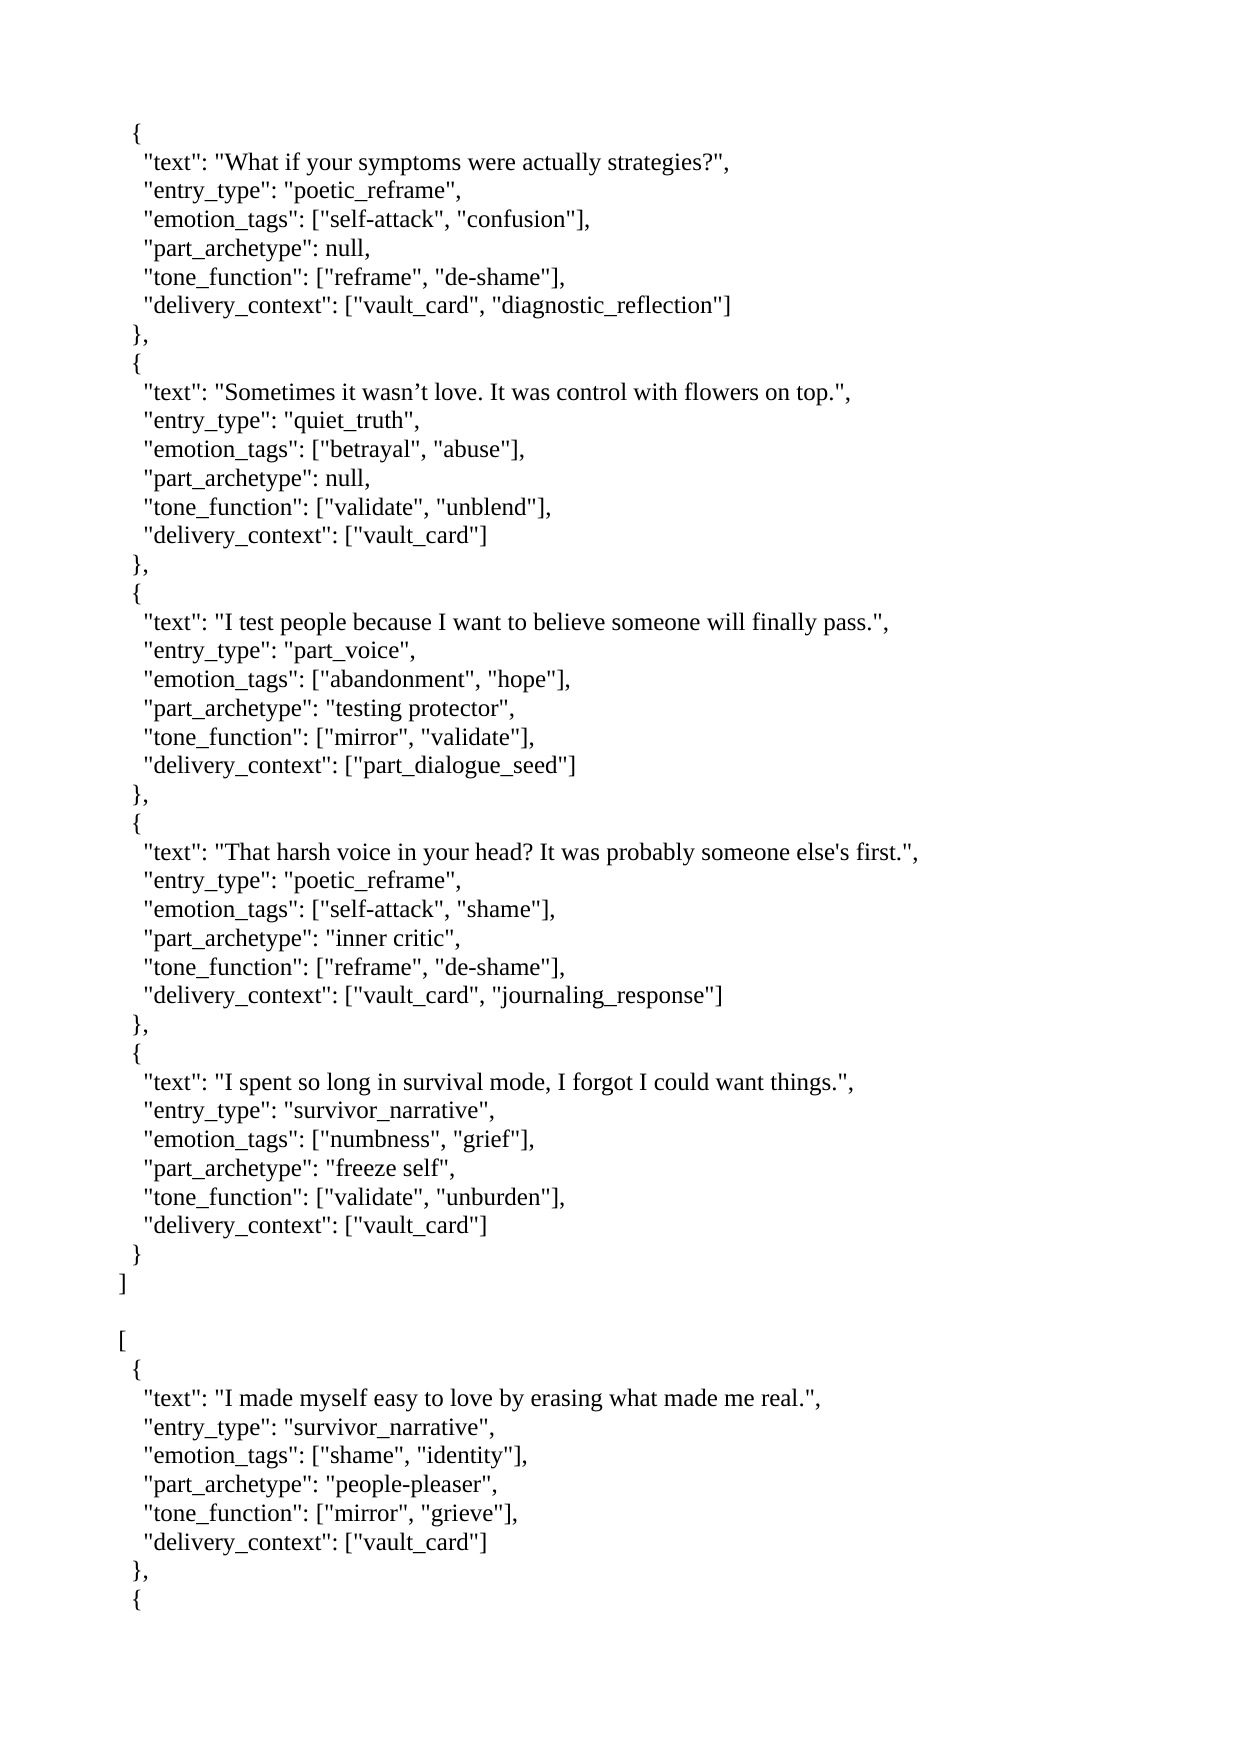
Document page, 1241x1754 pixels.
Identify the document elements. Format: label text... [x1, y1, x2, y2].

text }, [118, 549, 1122, 578]
text "text": "I test people because I want to believe someone will finally pass.", [118, 607, 1122, 636]
text "entry_type": "poetic_reframe", [118, 176, 1122, 204]
text "text": "Sometimes it wasn’t love. It was control with flowers on top.", [118, 377, 1122, 406]
text "delivery_context": ["part_dialogue_seed"] [118, 751, 1122, 779]
text "delivery_context": ["vault_card"] [118, 521, 1122, 549]
text "emotion_tags": ["shame", "identity"], [118, 1441, 1122, 1469]
text "delivery_context": ["vault_card"] [118, 1211, 1122, 1239]
text "tone_function": ["reframe", "de-shame"], [118, 262, 1122, 291]
text { [118, 118, 1122, 147]
text { [118, 348, 1122, 377]
text "delivery_context": ["vault_card", "diagnostic_reflection"] [118, 291, 1122, 319]
text "emotion_tags": ["abandonment", "hope"], [118, 664, 1122, 693]
text "text": "That harsh voice in your head? It was probably someone else's first.", [118, 837, 1122, 866]
text "emotion_tags": ["self-attack", "confusion"], [118, 204, 1122, 233]
text "entry_type": "survivor_narrative", [118, 1096, 1122, 1124]
text { [118, 578, 1122, 607]
text "part_archetype": "freeze self", [118, 1153, 1122, 1182]
text }, [118, 1009, 1122, 1038]
text }, [118, 779, 1122, 808]
text { [118, 1354, 1122, 1383]
text "part_archetype": null, [118, 233, 1122, 262]
text "tone_function": ["validate", "unblend"], [118, 492, 1122, 521]
text "emotion_tags": ["betrayal", "abuse"], [118, 434, 1122, 463]
text "text": "I spent so long in survival mode, I forgot I could want things.", [118, 1067, 1122, 1096]
text { [118, 1038, 1122, 1067]
text }, [118, 319, 1122, 348]
text "tone_function": ["mirror", "validate"], [118, 722, 1122, 751]
text "part_archetype": "people-pleaser", [118, 1469, 1122, 1498]
text "entry_type": "quiet_truth", [118, 406, 1122, 434]
text "emotion_tags": ["numbness", "grief"], [118, 1124, 1122, 1153]
text "text": "I made myself easy to love by erasing what made me real.", [118, 1383, 1122, 1412]
text "tone_function": ["validate", "unburden"], [118, 1182, 1122, 1211]
text }, [118, 1556, 1122, 1584]
text "text": "What if your symptoms were actually strategies?", [118, 147, 1122, 176]
text "tone_function": ["reframe", "de-shame"], [118, 952, 1122, 981]
text "part_archetype": null, [118, 463, 1122, 492]
text "delivery_context": ["vault_card"] [118, 1527, 1122, 1556]
text "entry_type": "part_voice", [118, 636, 1122, 664]
text "entry_type": "survivor_narrative", [118, 1412, 1122, 1441]
text "emotion_tags": ["self-attack", "shame"], [118, 894, 1122, 923]
text "delivery_context": ["vault_card", "journaling_response"] [118, 981, 1122, 1009]
text { [118, 1584, 1122, 1613]
text ] [ [118, 1268, 1122, 1354]
text { [118, 808, 1122, 837]
text "part_archetype": "testing protector", [118, 693, 1122, 722]
text "part_archetype": "inner critic", [118, 923, 1122, 952]
text "tone_function": ["mirror", "grieve"], [118, 1498, 1122, 1527]
text } [118, 1239, 1122, 1268]
text "entry_type": "poetic_reframe", [118, 866, 1122, 894]
